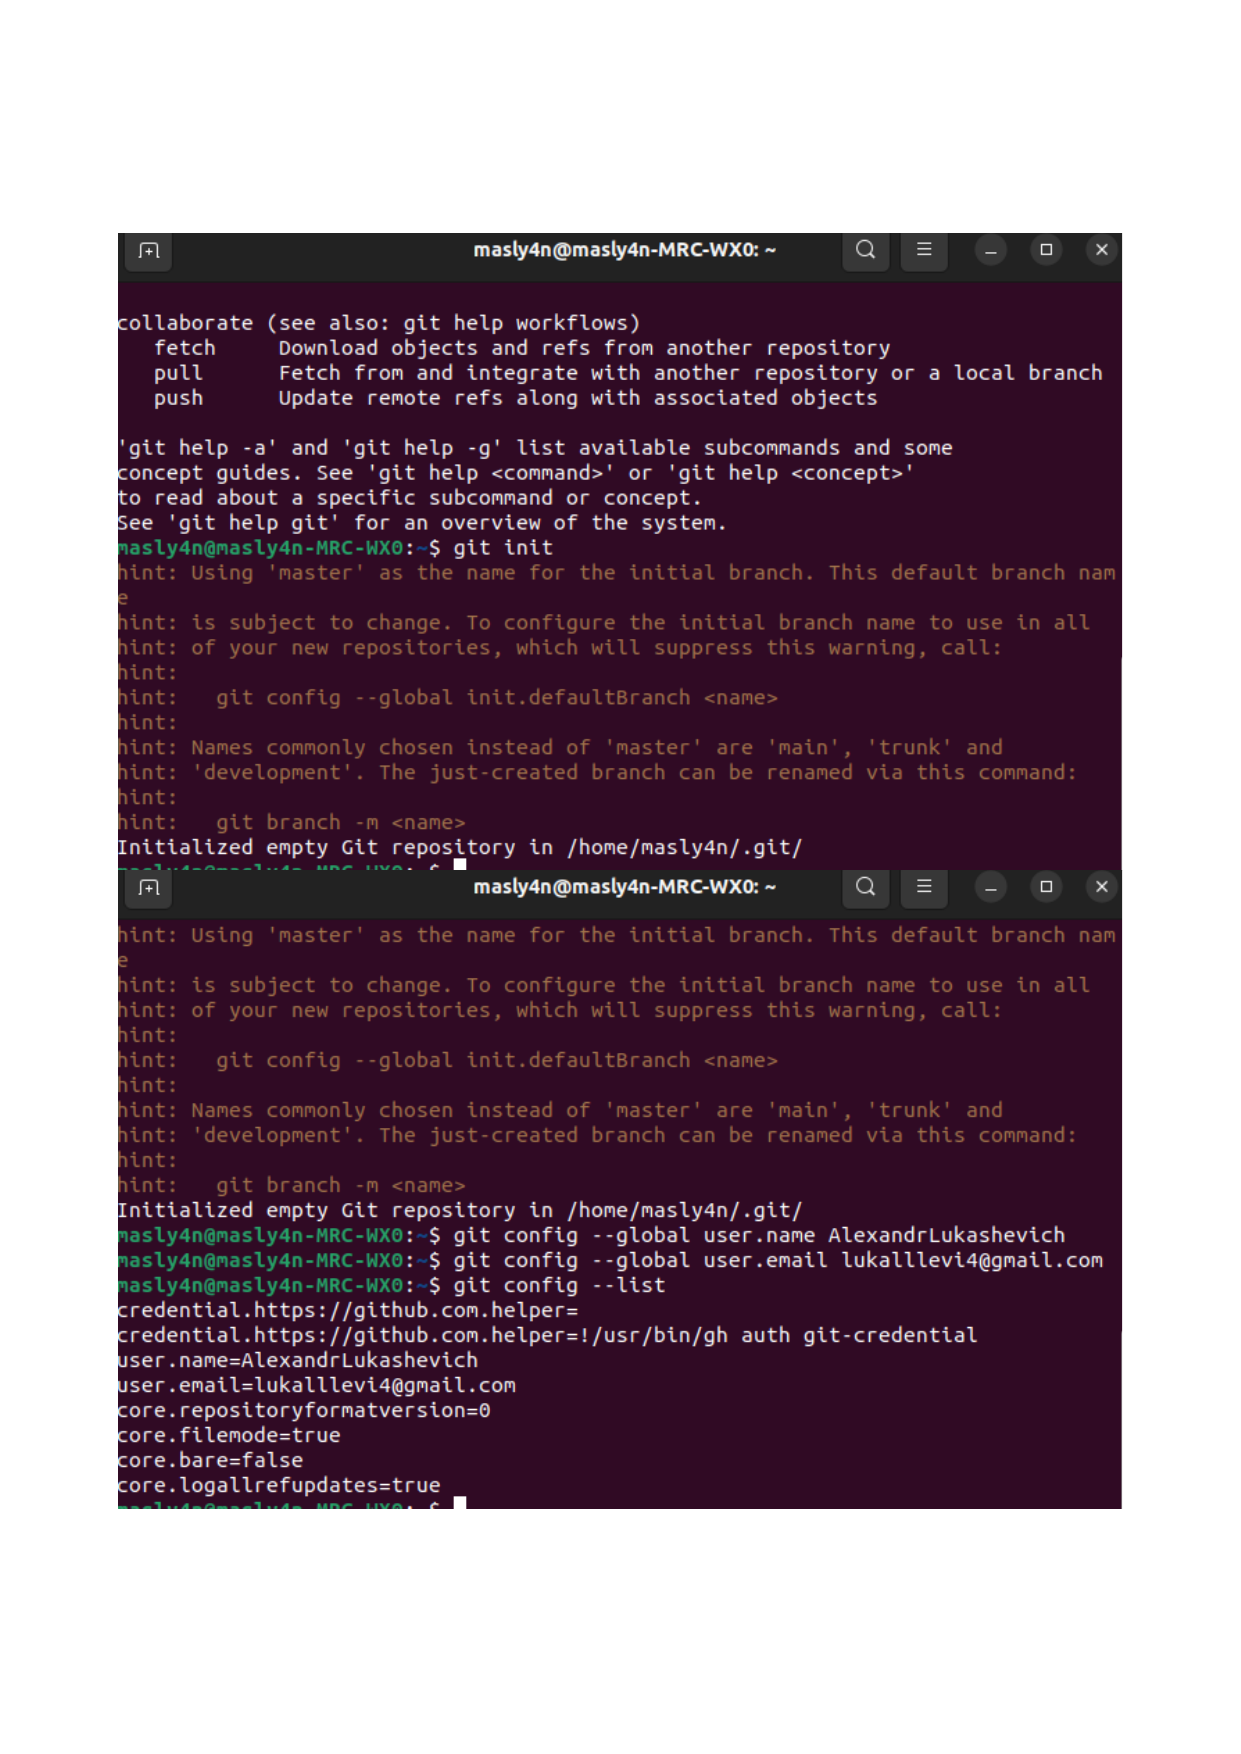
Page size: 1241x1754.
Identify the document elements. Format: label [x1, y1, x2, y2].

picture [118, 233, 1123, 1509]
